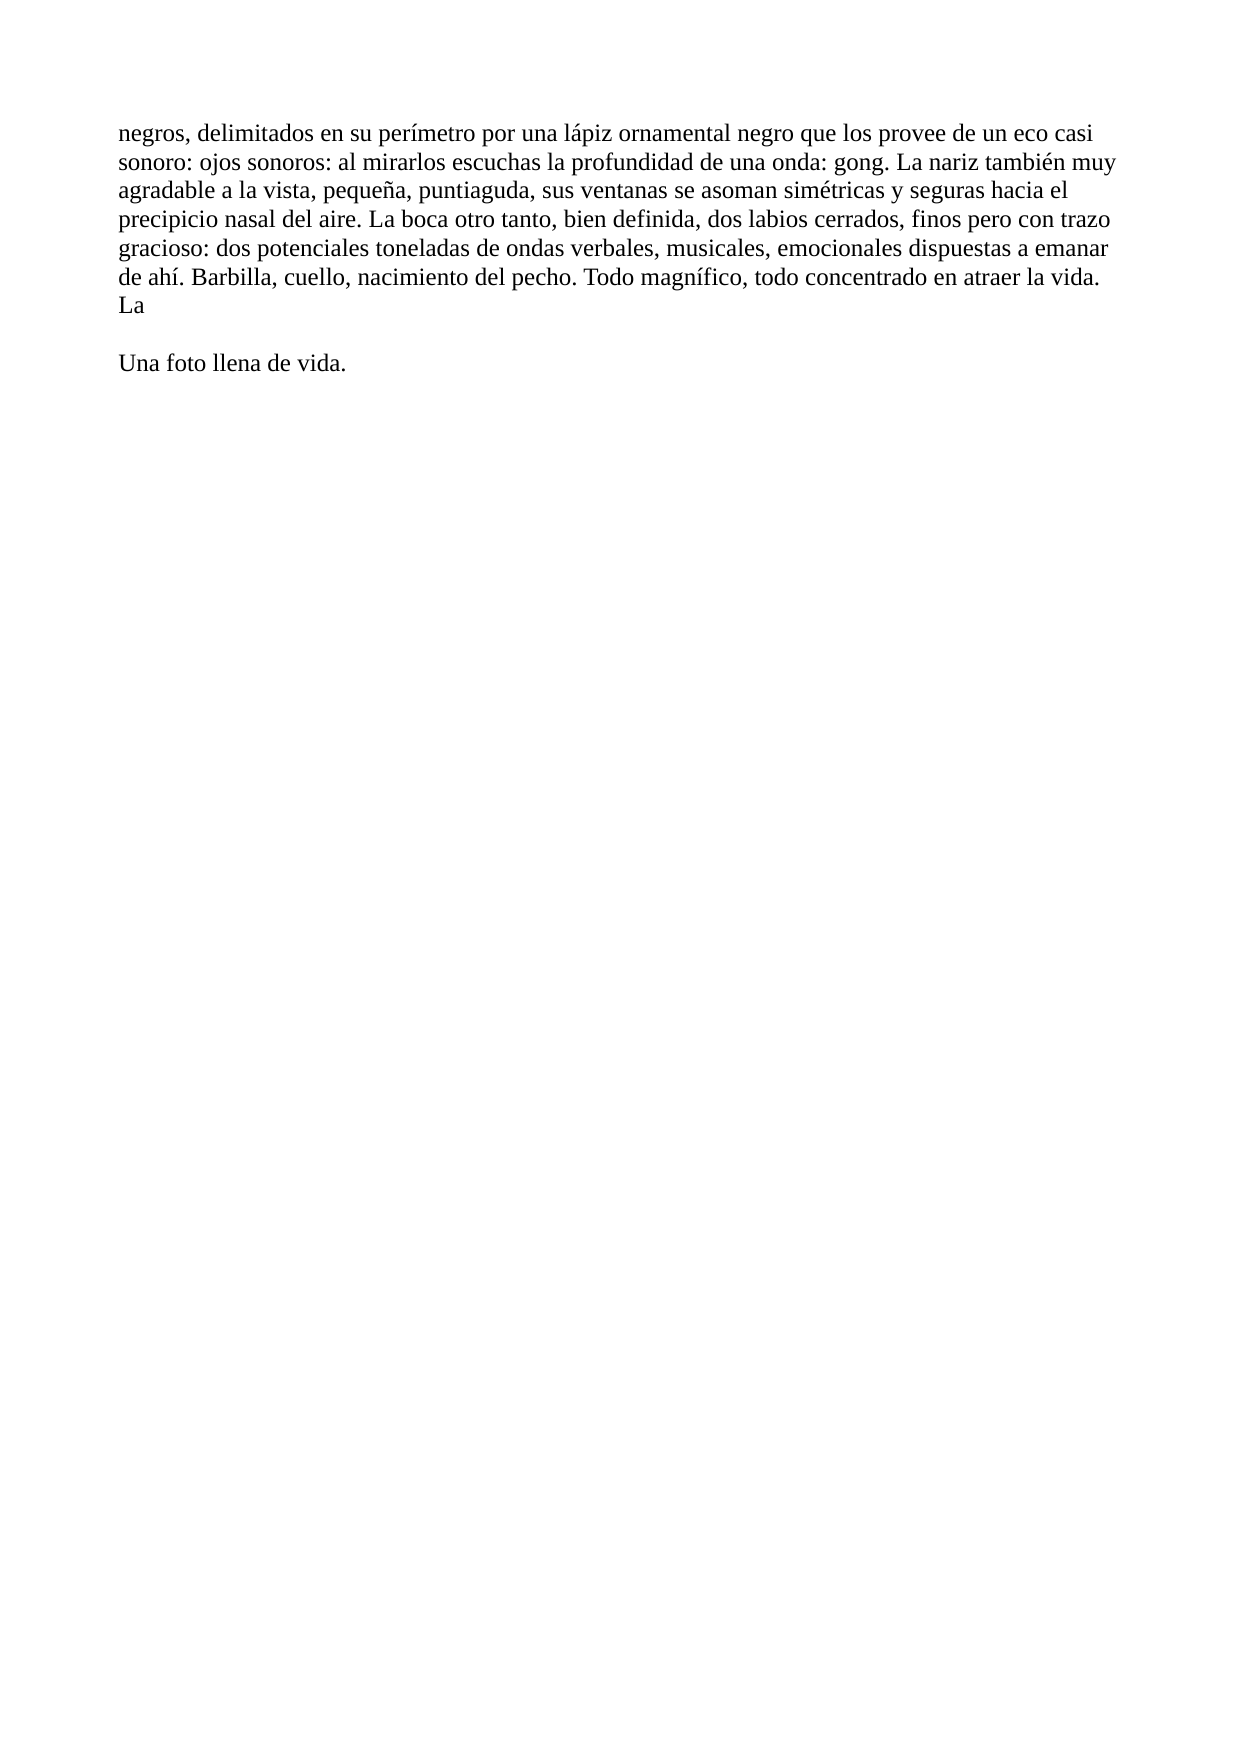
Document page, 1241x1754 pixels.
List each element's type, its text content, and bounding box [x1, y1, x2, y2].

text Una foto llena de vida. [118, 348, 1122, 377]
text negros, delimitados en su perímetro por una lápiz ornamental negro que los provee de un eco casi sonoro: ojos sonoros: al mirarlos escuchas la profundidad de una onda: gong. La nariz también muy agradable a la vista, pequeña, puntiaguda, sus ventanas se asoman simétricas y seguras hacia el precipicio nasal del aire. La boca otro tanto, bien definida, dos labios cerrados, finos pero con trazo gracioso: dos potenciales toneladas de ondas verbales, musicales, emocionales dispuestas a emanar de ahí. Barbilla, cuello, nacimiento del pecho. Todo magnífico, todo concentrado en atraer la vida. La [118, 118, 1122, 319]
